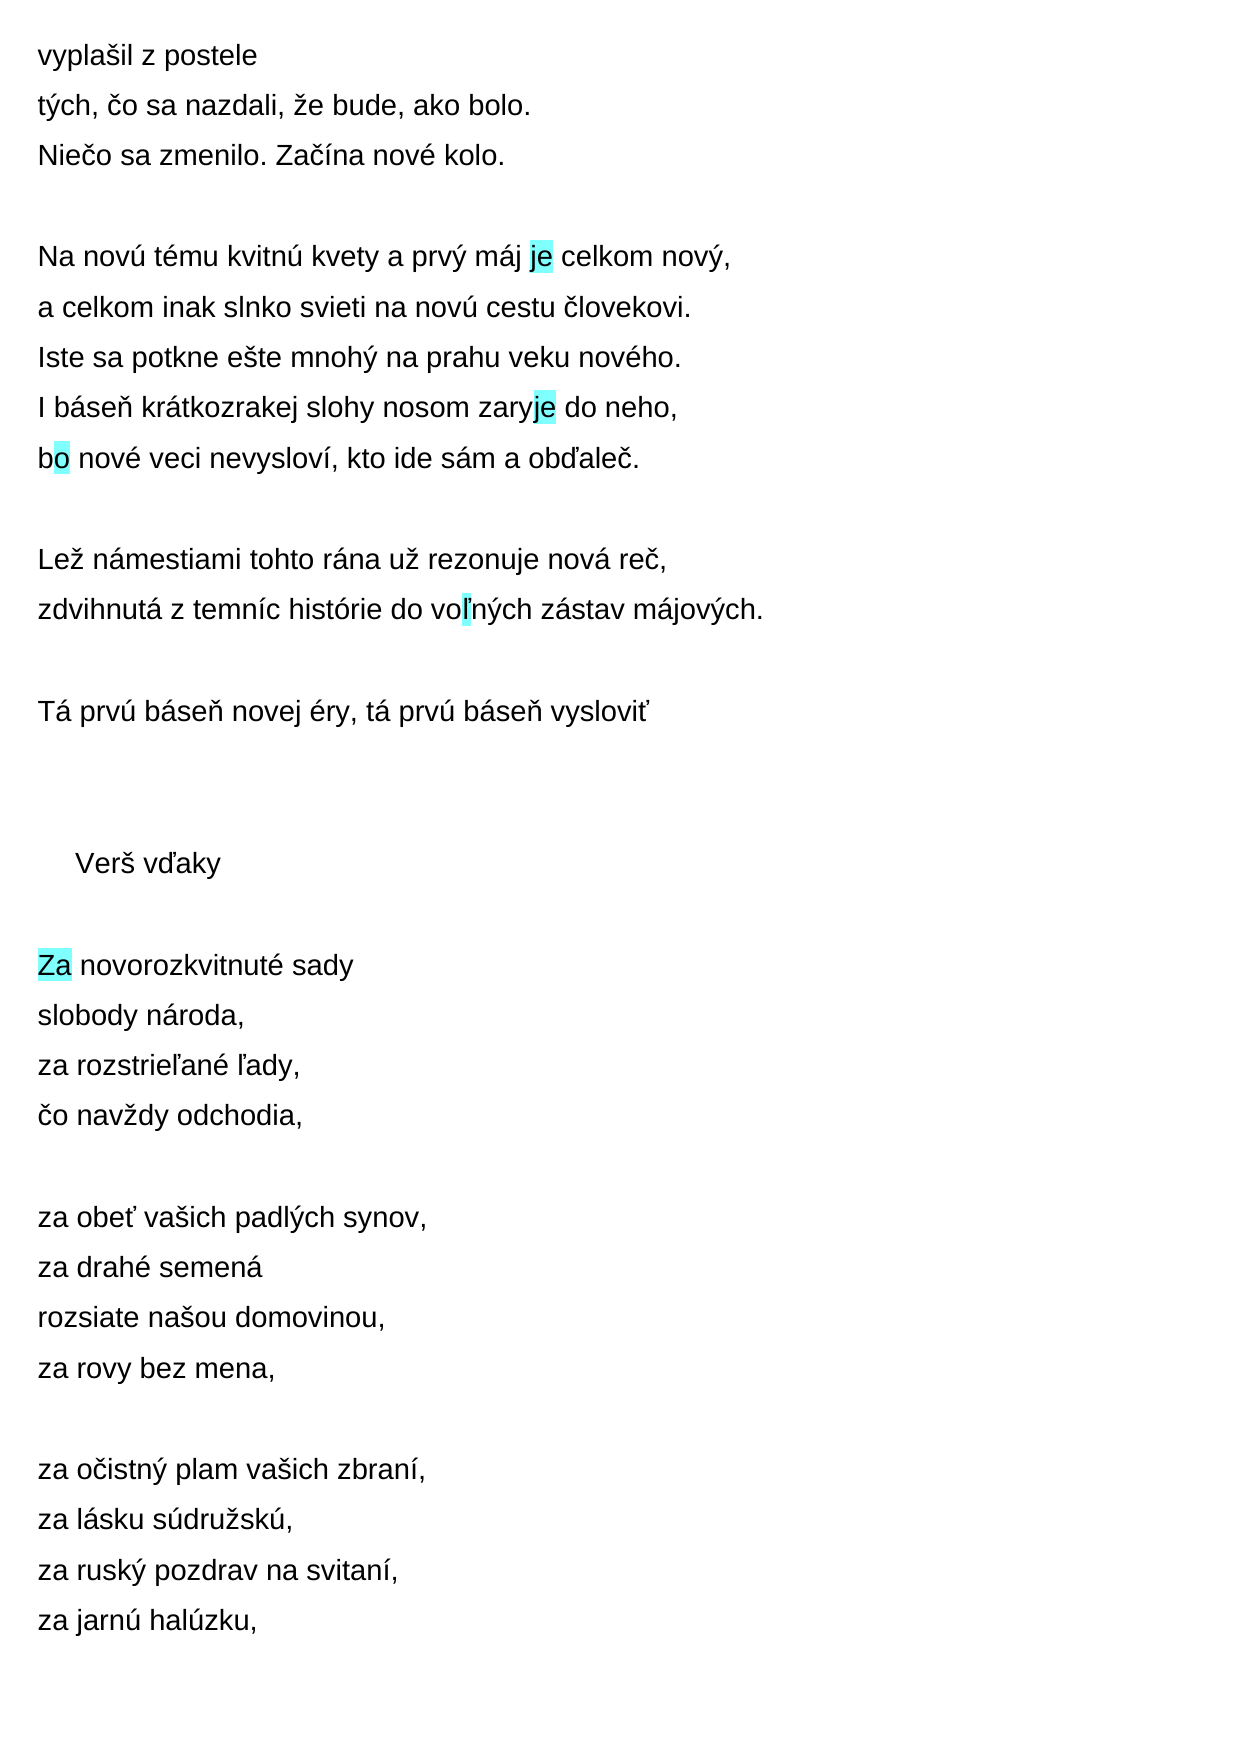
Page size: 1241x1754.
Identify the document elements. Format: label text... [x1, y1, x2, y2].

text za lásku súdružskú, [37, 1502, 1136, 1536]
text Iste sa potkne ešte mnohý na prahu veku nového. [37, 340, 1136, 374]
text za ruský pozdrav na svitaní, [37, 1553, 1136, 1586]
text Za novorozkvitnuté sady [37, 947, 1136, 981]
text bo nové veci nevysloví, kto ide sám a obďaleč. [37, 441, 1136, 474]
text za rovy bez mena, [37, 1351, 1136, 1384]
text za drahé semená [37, 1250, 1136, 1284]
text a celkom inak slnko svieti na novú cestu človekovi. [37, 290, 1136, 323]
text zdvihnutá z temníc histórie do voľných zástav májových. [37, 592, 1136, 626]
text za jarnú halúzku, [37, 1603, 1136, 1637]
text čo navždy odchodia, [37, 1098, 1136, 1132]
text za obeť vašich padlých synov, [37, 1200, 1136, 1233]
text I báseň krátkozrakej slohy nosom zaryje do neho, [37, 390, 1136, 424]
text Niečo sa zmenilo. Začína nové kolo. [37, 138, 1136, 172]
text Tá prvú báseň novej éry, tá prvú báseň vysloviť [37, 694, 1136, 727]
text za rozstrieľané ľady, [37, 1048, 1136, 1082]
text za očistný plam vašich zbraní, [37, 1452, 1136, 1486]
text vyplašil z postele [37, 37, 1136, 71]
text rozsiate našou domovinou, [37, 1300, 1136, 1334]
text Lež námestiami tohto rána už rezonuje nová reč, [37, 542, 1136, 576]
subtitle Verš vďaky [37, 846, 1136, 880]
text tých, čo sa nazdali, že bude, ako bolo. [37, 88, 1136, 121]
text slobody národa, [37, 998, 1136, 1031]
text Na novú tému kvitnú kvety a prvý máj je celkom nový, [37, 239, 1136, 273]
